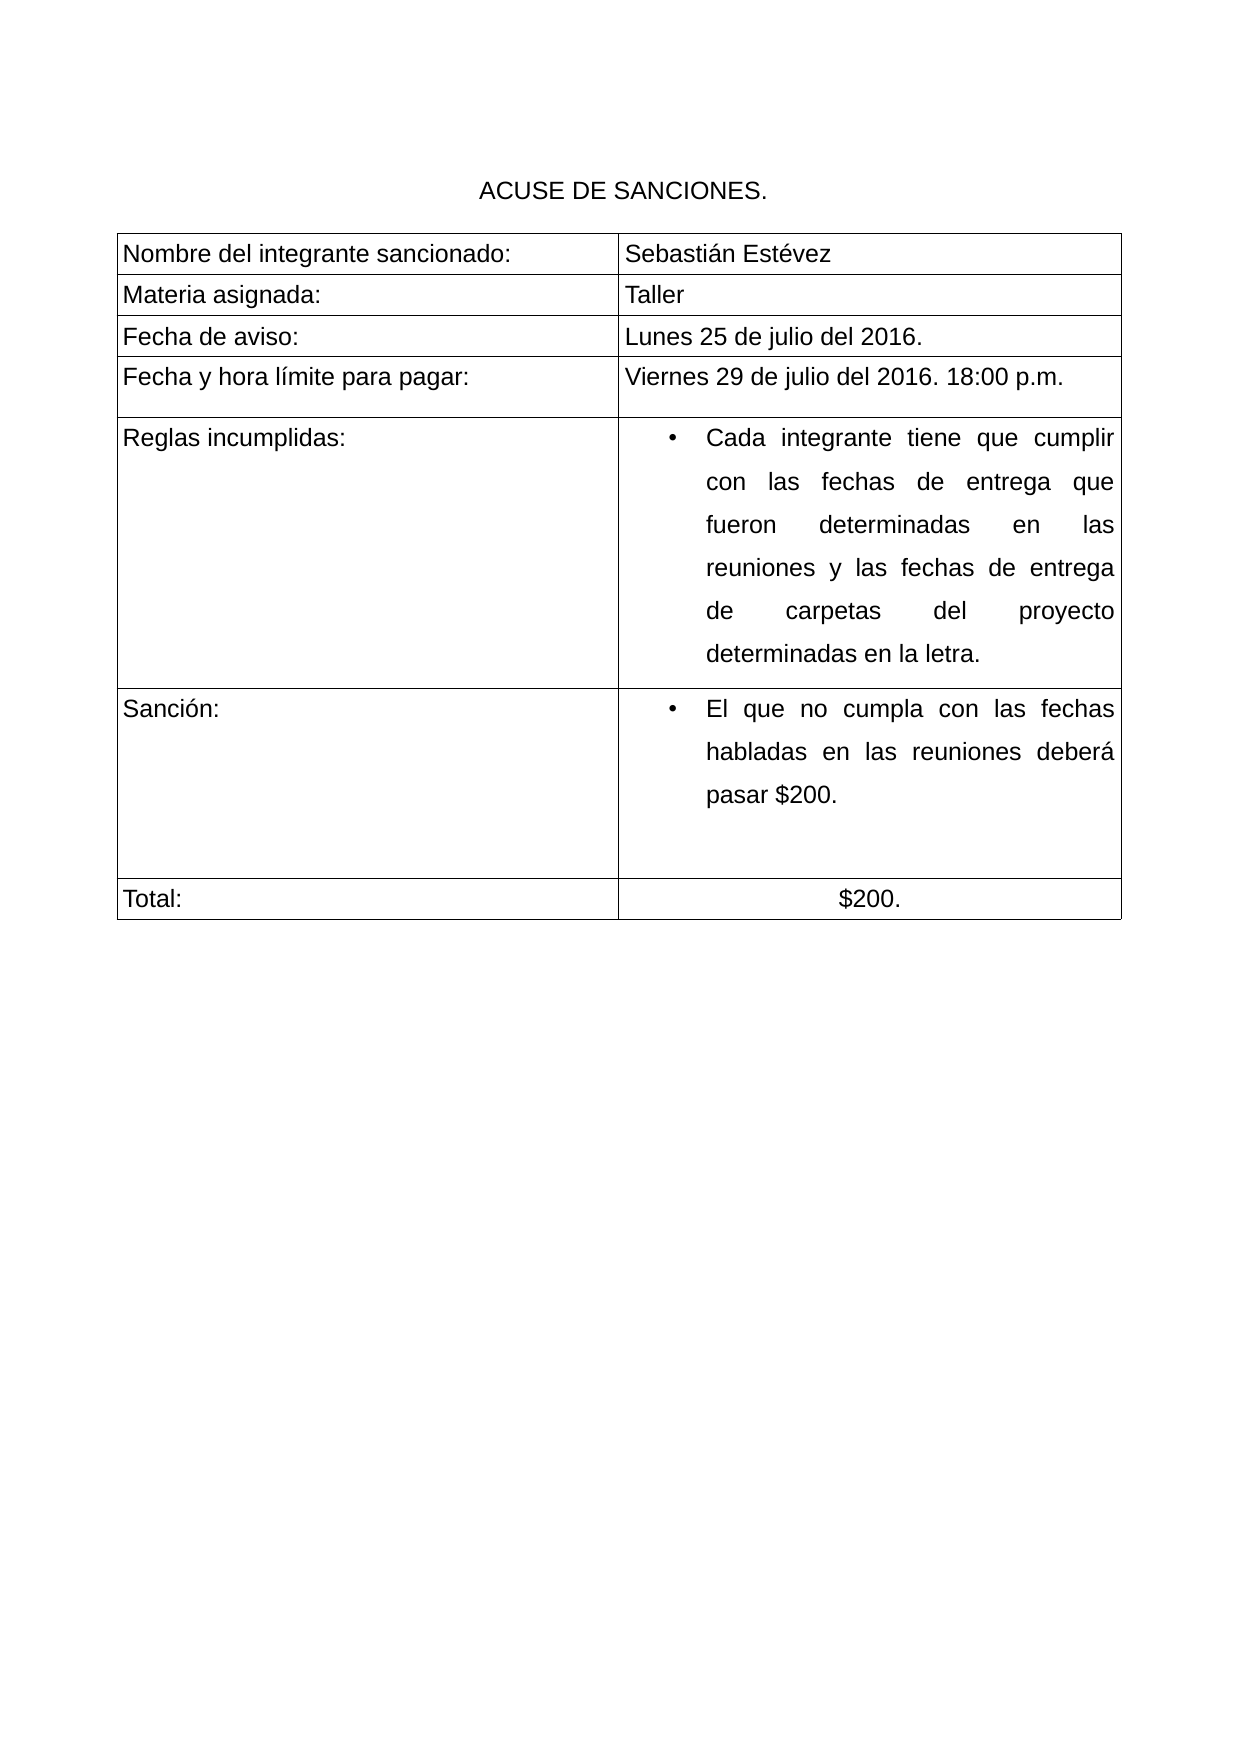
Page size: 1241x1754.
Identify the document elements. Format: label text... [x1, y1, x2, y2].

table_cell Cada integrante tiene que cumplir con las fechas de entrega que fueron determinadas en las reuniones y las fechas de entrega de carpetas del proyecto determinadas en la letra. [619, 418, 1121, 688]
table_cell Total: [118, 879, 618, 919]
table_cell Sanción: [118, 689, 618, 878]
table_cell Reglas incumplidas: [118, 418, 618, 688]
text ACUSE DE SANCIONES. [118, 176, 1122, 204]
table_header Sebastián Estévez [619, 234, 1121, 274]
table_header Lunes 25 de julio del 2016. [619, 316, 1121, 356]
table_cell Taller [619, 275, 1121, 315]
table_cell Viernes 29 de julio del 2016. 18:00 p.m. [619, 357, 1121, 417]
table_header Nombre del integrante sancionado: [118, 234, 618, 274]
table_cell Materia asignada: [118, 275, 618, 315]
table_cell Fecha y hora límite para pagar: [118, 357, 618, 417]
table_cell $200. [619, 879, 1121, 919]
table_header Fecha de aviso: [118, 316, 618, 356]
table_cell El que no cumpla con las fechas habladas en las reuniones deberá pasar $200. [619, 689, 1121, 878]
